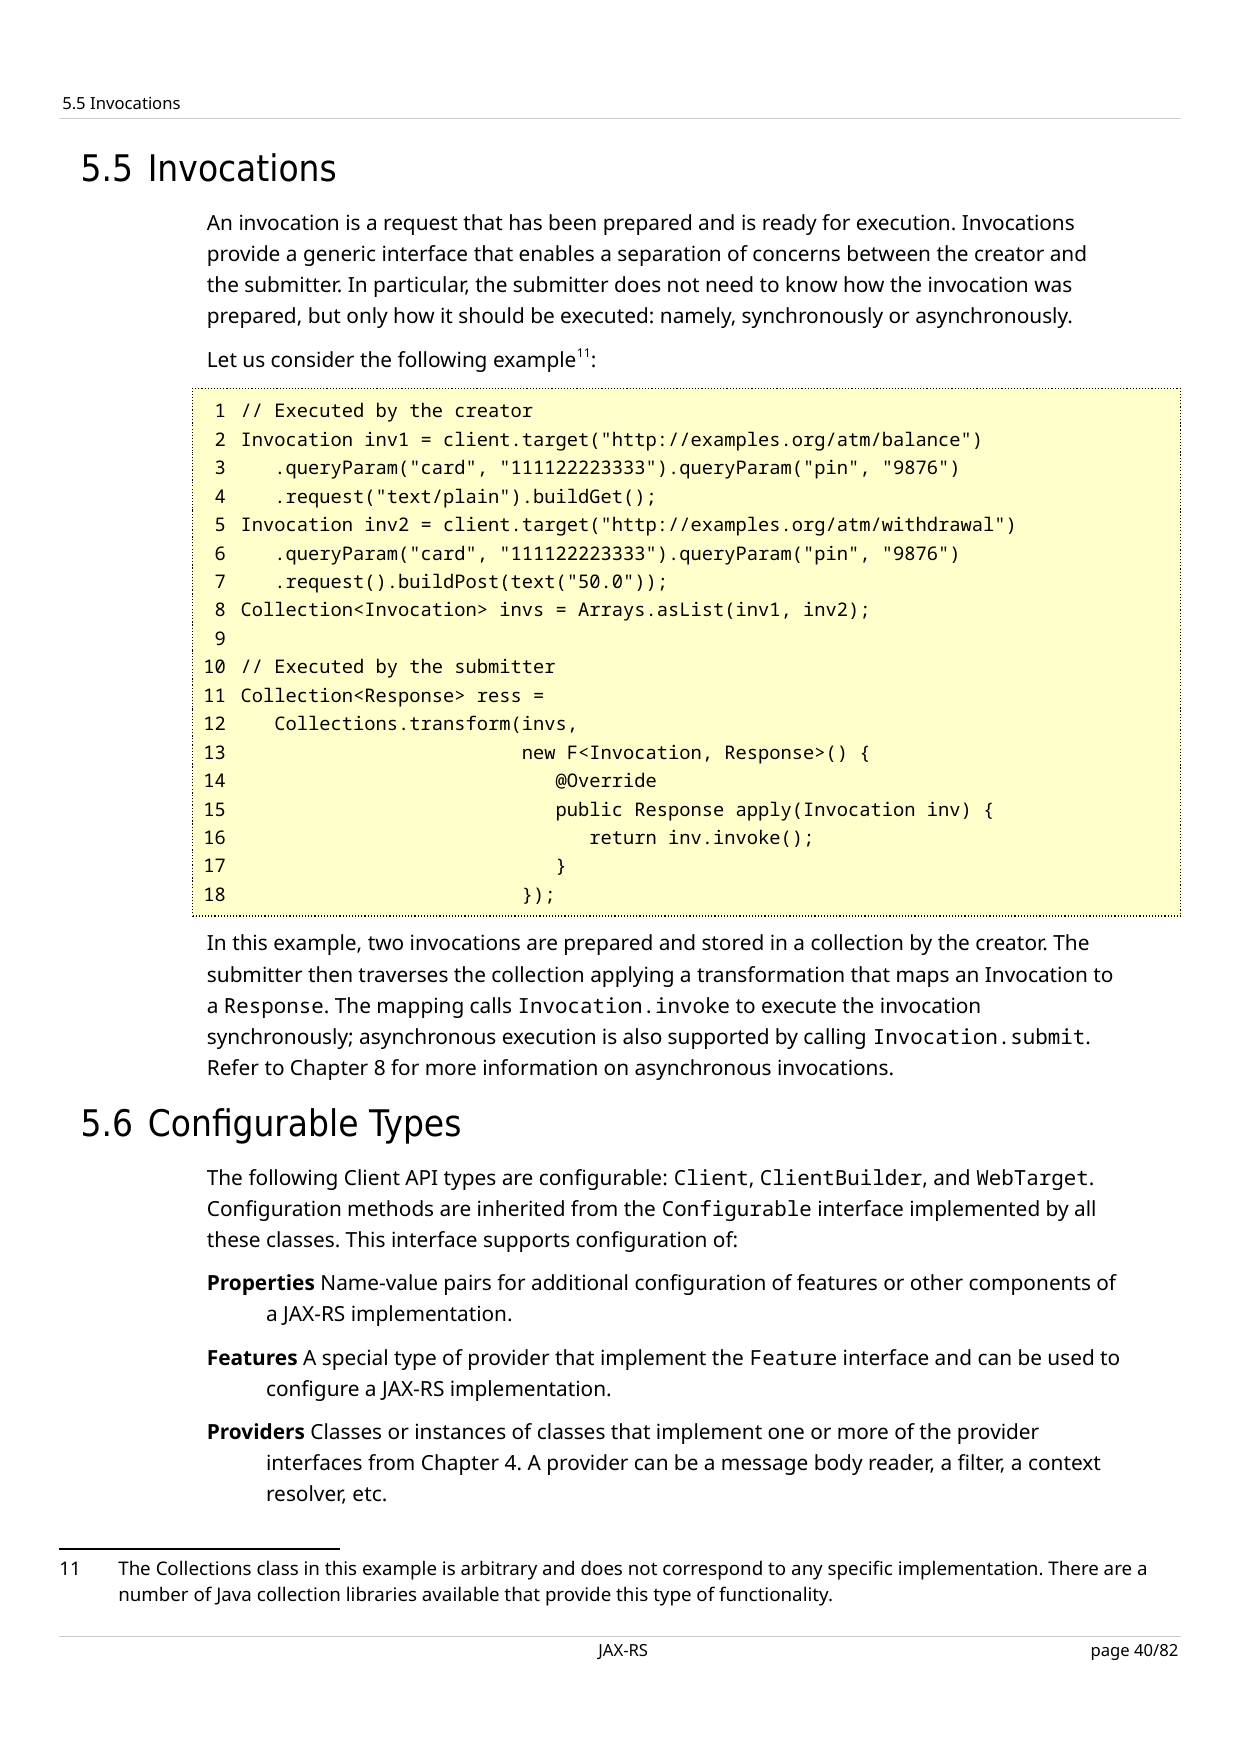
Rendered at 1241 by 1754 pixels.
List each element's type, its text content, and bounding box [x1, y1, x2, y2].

list Invocation inv2 = client.target("http://examples.org/atm/withdrawal") [192, 501, 1181, 530]
list }); [192, 871, 1181, 917]
subtitle Configurable Types [133, 1102, 1181, 1145]
subtitle Invocations [133, 147, 1181, 190]
list .queryParam("card", "111122223333").queryParam("pin", "9876") [192, 530, 1181, 558]
text Providers Classes or instances of classes that implement one or more of the provider interfaces from Chapter 4. A provider can be a message body reader, a filter, a context resolver, etc. [207, 1417, 1122, 1508]
list // Executed by the creator [192, 388, 1181, 416]
list .request("text/plain").buildGet(); [192, 473, 1181, 501]
text Features A special type of provider that implement the Feature interface and can be used to configure a JAX-RS implementation. [207, 1343, 1122, 1402]
list } [192, 843, 1181, 871]
list Invocation inv1 = client.target("http://examples.org/atm/balance") [192, 416, 1181, 444]
list .queryParam("card", "111122223333").queryParam("pin", "9876") [192, 444, 1181, 473]
text The following Client API types are configurable: Client, ClientBuilder, and WebTarget. Configuration methods are inherited from the Configurable interface implemented by all these classes. This interface supports configuration of: [207, 1163, 1122, 1254]
list // Executed by the submitter [192, 644, 1181, 672]
text An invocation is a request that has been prepared and is ready for execution. Invocations provide a generic interface that enables a separation of concerns between the creator and the submitter. In particular, the submitter does not need to know how the invocation was prepared, but only how it should be executed: namely, synchronously or asynchronously. [207, 208, 1122, 330]
text Let us consider the following example: [207, 345, 1122, 373]
list Collection<Response> ress = [192, 672, 1181, 701]
list new F<Invocation, Response>() { [192, 729, 1181, 757]
list .request().buildPost(text("50.0")); [192, 558, 1181, 587]
text Properties Name-value pairs for additional configuration of features or other components of a JAX-RS implementation. [207, 1268, 1122, 1328]
text In this example, two invocations are prepared and stored in a collection by the creator. The submitter then traverses the collection applying a transformation that maps an Invocation to a Response. The mapping calls Invocation.invoke to execute the invocation synchronously; asynchronous execution is also supported by calling Invocation.submit. Refer to Chapter 8 for more information on asynchronous invocations. [207, 928, 1122, 1082]
list return inv.invoke(); [192, 814, 1181, 843]
list @Override [192, 757, 1181, 786]
text The Collections class in this example is arbitrary and does not correspond to any specific implementation. There are a number of Java collection libraries available that provide this type of functionality. [59, 1555, 1181, 1606]
list public Response apply(Invocation inv) { [192, 786, 1181, 814]
list Collection<Invocation> invs = Arrays.asList(inv1, inv2); [192, 587, 1181, 615]
list Collections.transform(invs, [192, 701, 1181, 729]
